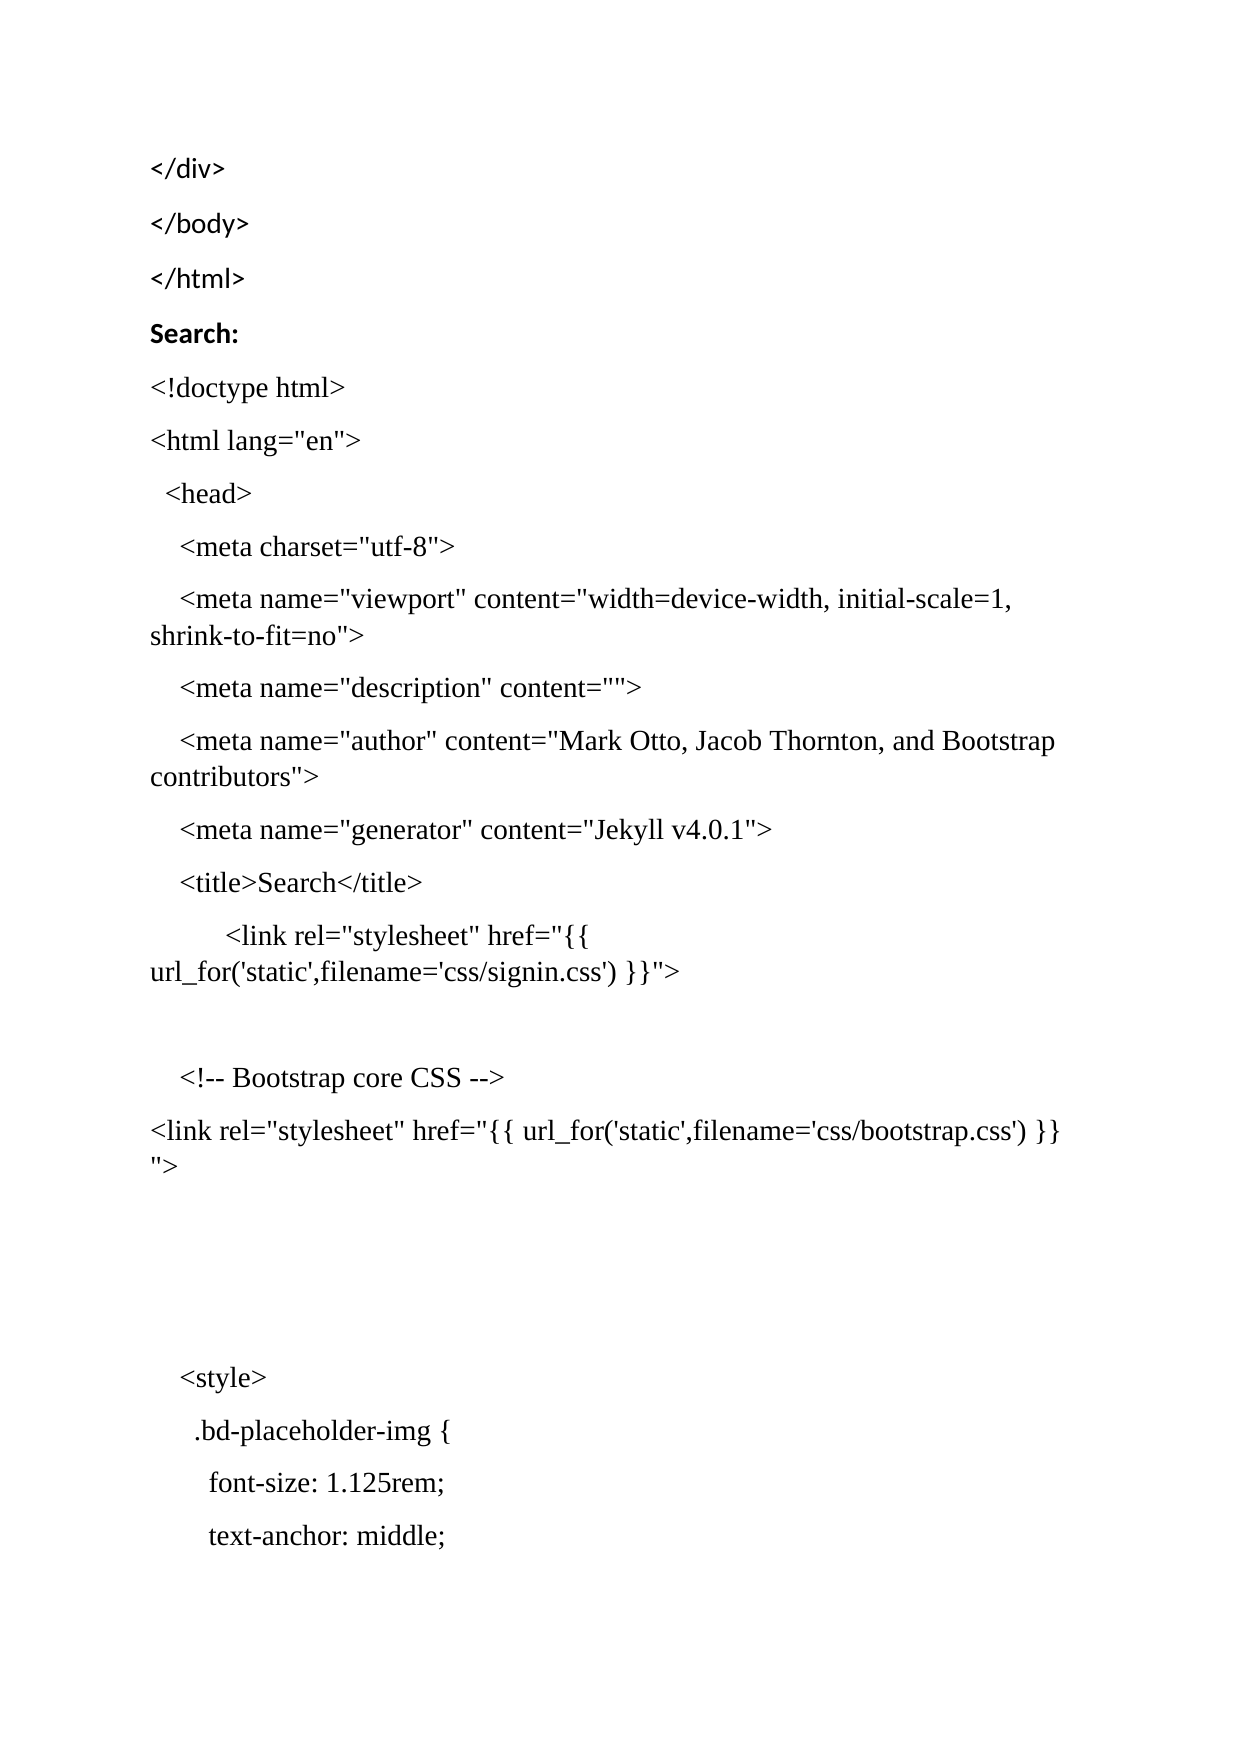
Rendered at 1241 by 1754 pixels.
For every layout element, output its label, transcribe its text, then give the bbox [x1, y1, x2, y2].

text <meta name="description" content=""> [150, 671, 1090, 704]
text <title>Search</title> [150, 865, 1090, 899]
text <!doctype html> [150, 370, 1090, 404]
text <meta name="generator" content="Jekyll v4.0.1"> [150, 812, 1090, 846]
text <meta name="author" content="Mark Otto, Jacob Thornton, and Bootstrap contributors"> [150, 723, 1090, 793]
text <style> [150, 1360, 1090, 1393]
text </body> [150, 205, 1090, 241]
text <link rel="stylesheet" href="{{ url_for('static',filename='css/bootstrap.css') }} "> [150, 1113, 1090, 1182]
text <html lang="en"> [150, 423, 1090, 457]
text <link rel="stylesheet" href="{{ url_for('static',filename='css/signin.css') }}"> [150, 918, 1090, 988]
text font-size: 1.125rem; [150, 1466, 1090, 1499]
text .bd-placeholder-img { [150, 1413, 1090, 1446]
text <meta charset="utf-8"> [150, 529, 1090, 562]
text Search: [150, 315, 1090, 351]
text <meta name="viewport" content="width=device-width, initial-scale=1, shrink-to-fit=no"> [150, 582, 1090, 651]
text <head> [150, 476, 1090, 509]
text <!-- Bootstrap core CSS --> [150, 1060, 1090, 1093]
text text-anchor: middle; [150, 1518, 1090, 1552]
text </div> [150, 150, 1090, 186]
text </html> [150, 260, 1090, 296]
